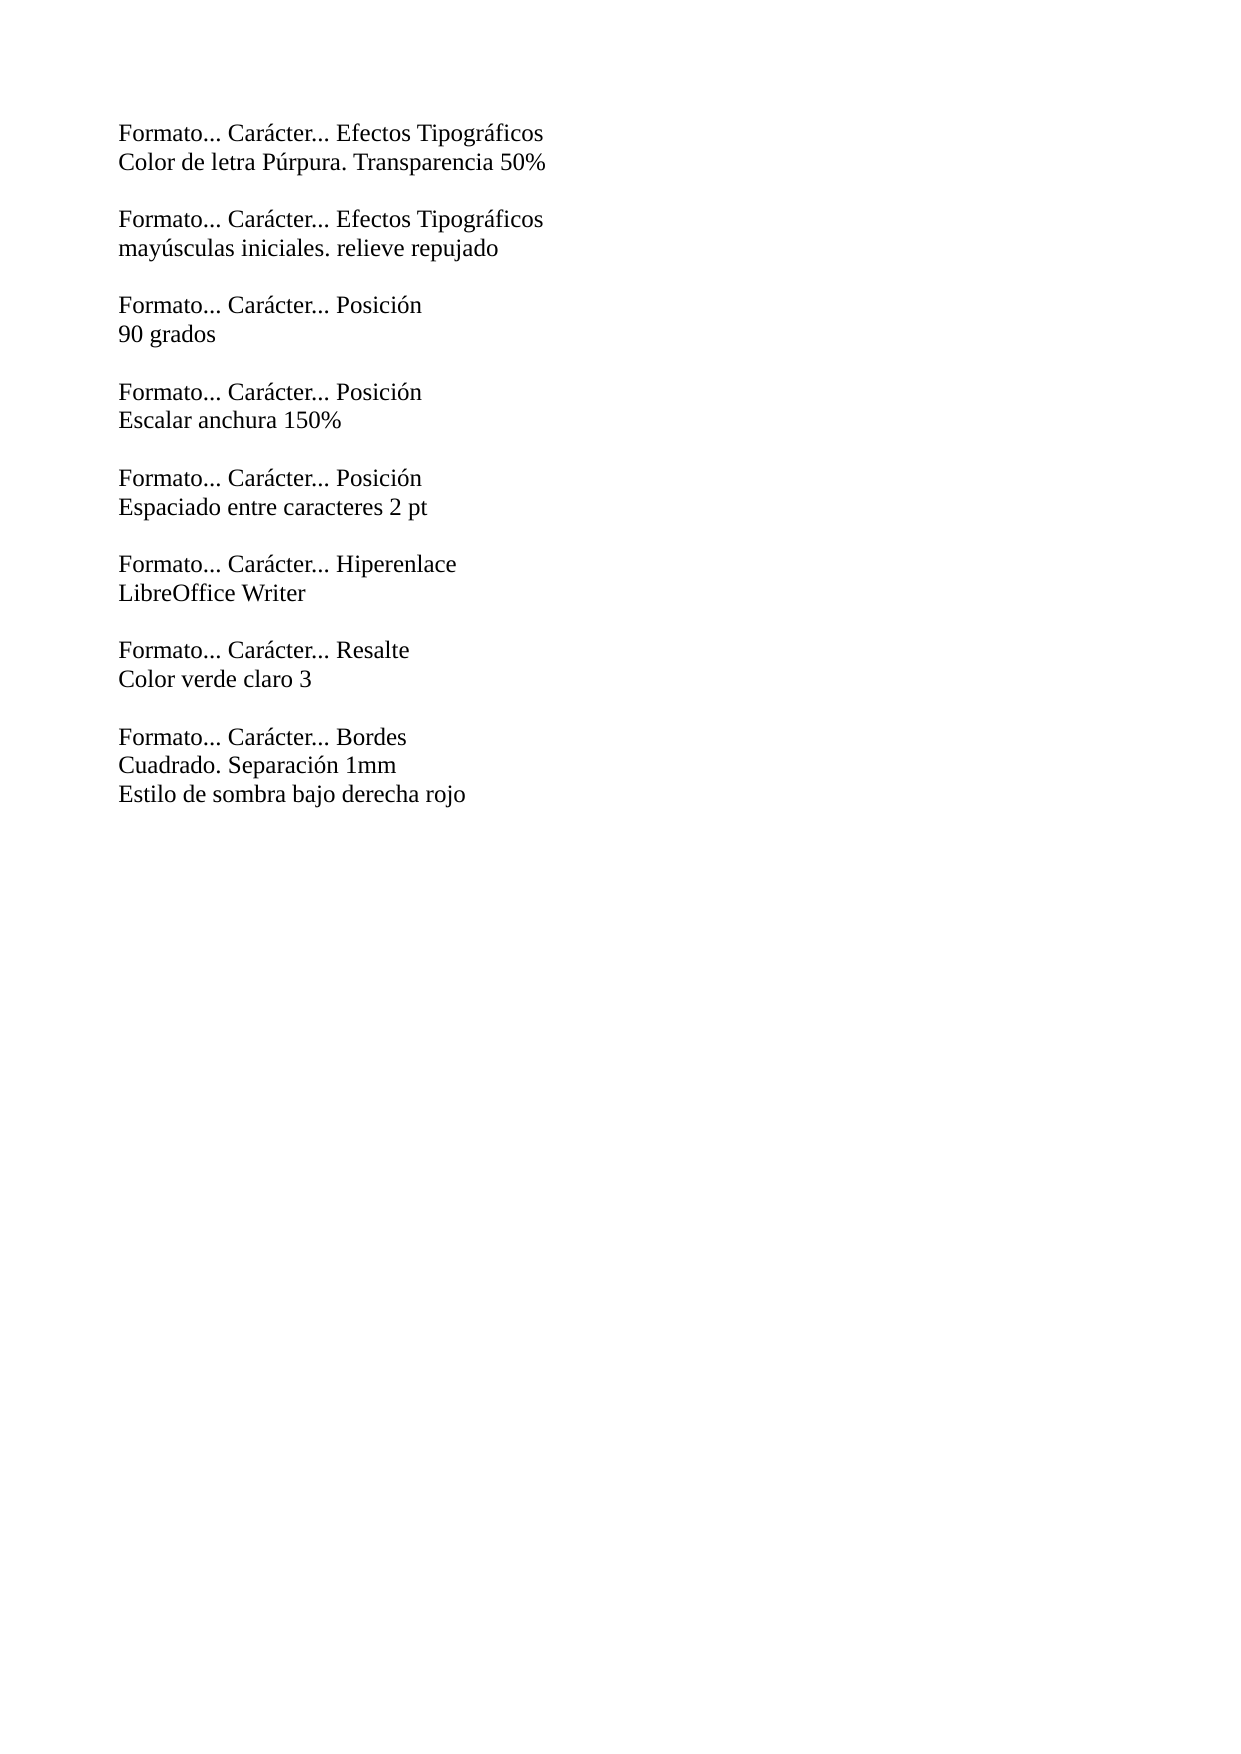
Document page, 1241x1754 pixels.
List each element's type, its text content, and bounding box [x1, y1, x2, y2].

text Espaciado entre caracteres 2 pt [118, 492, 1122, 521]
text Formato... Carácter... Resalte [118, 636, 1122, 664]
text Formato... Carácter... Efectos Tipográficos [118, 118, 1122, 147]
text Cuadrado. Separación 1mm [118, 751, 1122, 779]
text LibreOffice Writer [118, 578, 1122, 607]
text Formato... Carácter... Bordes [118, 722, 1122, 751]
text Estilo de sombra bajo derecha rojo [118, 779, 1122, 808]
text Escalar anchura 150% [118, 406, 1122, 434]
text Formato... Carácter... Posición [118, 291, 1122, 319]
text 90 grados [118, 319, 1122, 348]
text Formato... Carácter... Posición [118, 377, 1122, 406]
text Formato... Carácter... Efectos Tipográficos [118, 204, 1122, 233]
text Formato... Carácter... Hiperenlace [118, 549, 1122, 578]
text Formato... Carácter... Posición [118, 463, 1122, 492]
text mayúsculas iniciales. relieve repujado [118, 233, 1122, 262]
text Color de letra Púrpura. Transparencia 50% [118, 147, 1122, 176]
text Color verde claro 3 [118, 664, 1122, 693]
